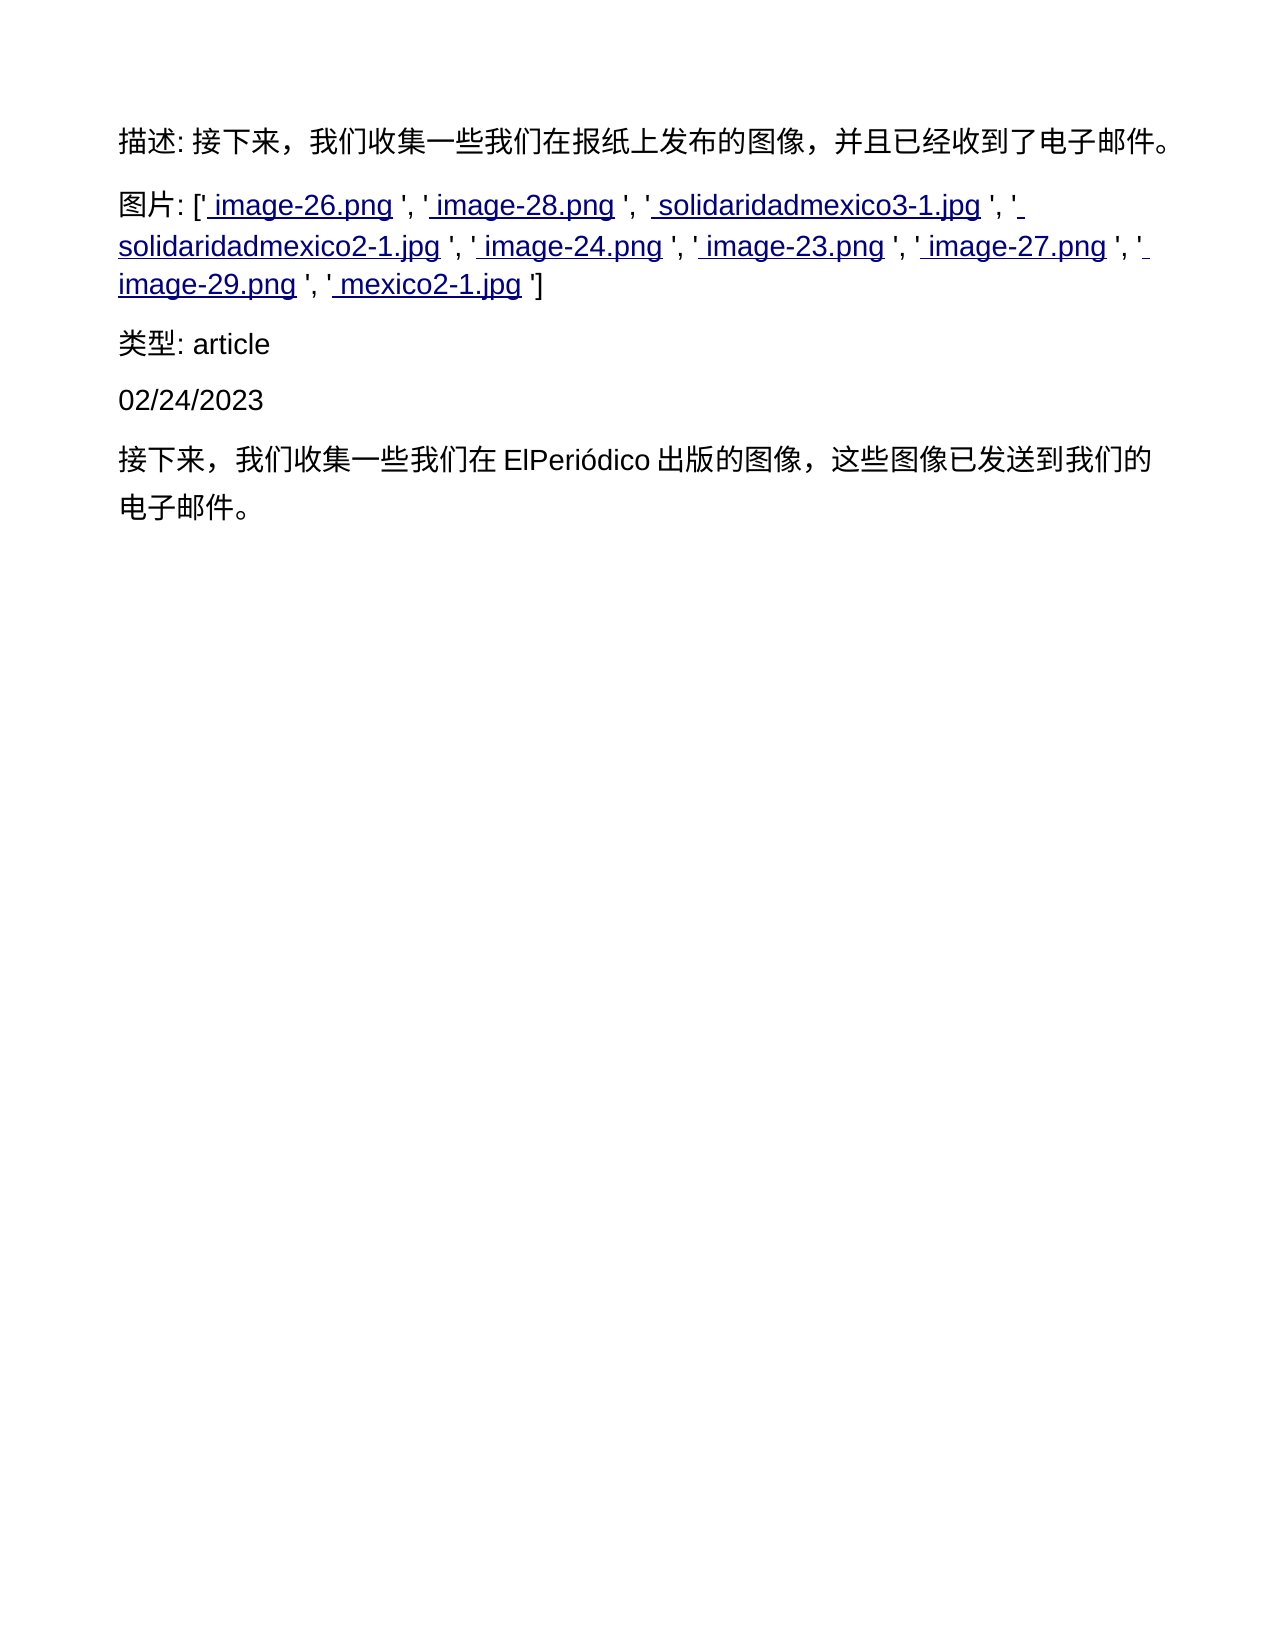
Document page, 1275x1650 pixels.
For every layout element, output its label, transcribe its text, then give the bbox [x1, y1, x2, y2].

text 类型: article [118, 320, 1157, 362]
text 02/24/2023 [118, 383, 1157, 417]
text 图片: [' image-26.png ', ' image-28.png ', ' solidaridadmexico3-1.jpg ', ' solidaridadmexico2-1.jpg ', ' image-24.png ', ' image-23.png ', ' image-27.png ', ' image-29.png ', ' mexico2-1.jpg '] [118, 181, 1157, 301]
text 接下来，我们收集一些我们在ElPeriódico出版的图像，这些图像已发送到我们的电子邮件。 [118, 436, 1157, 527]
text 描述: 接下来，我们收集一些我们在报纸上发布的图像，并且已经收到了电子邮件。 [118, 118, 1157, 160]
